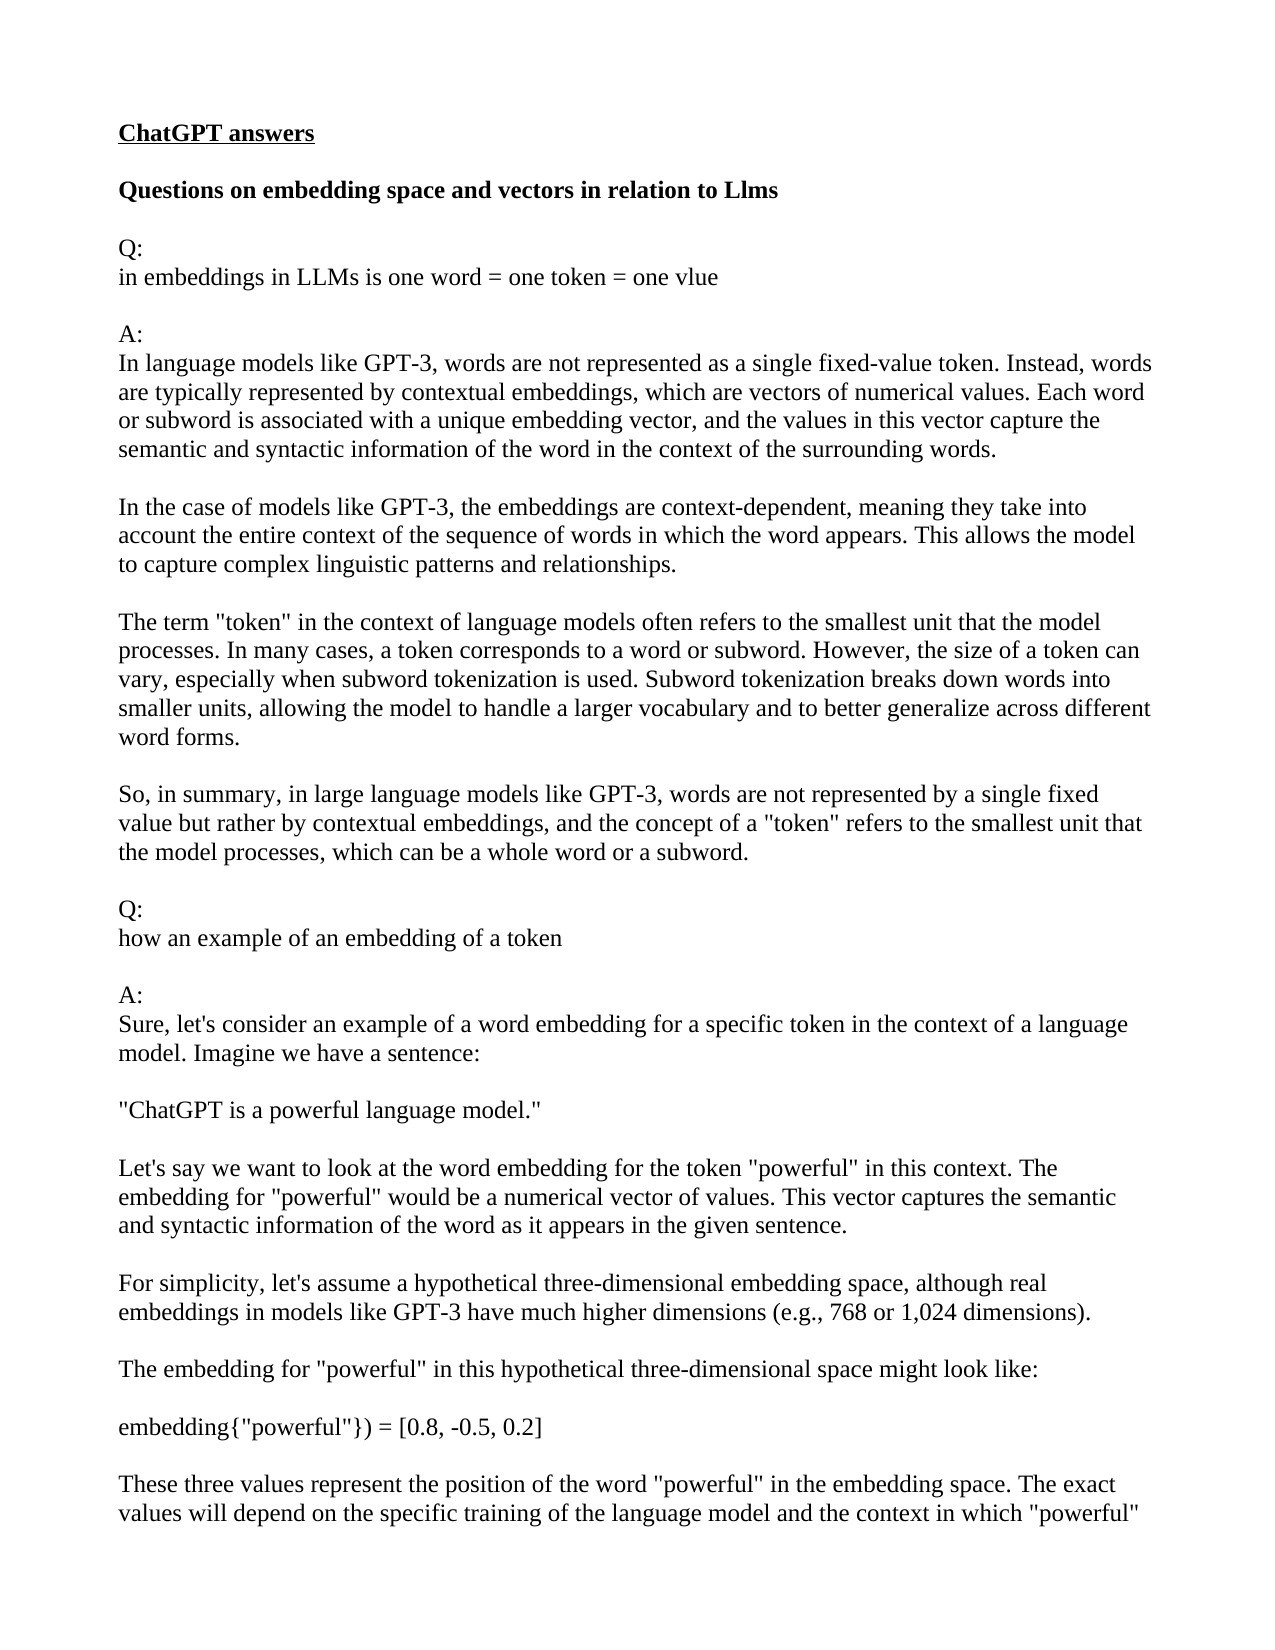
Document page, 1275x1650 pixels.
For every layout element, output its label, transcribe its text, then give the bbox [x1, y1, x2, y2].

text In language models like GPT-3, words are not represented as a single fixed-value token. Instead, words are typically represented by contextual embeddings, which are vectors of numerical values. Each word or subword is associated with a unique embedding vector, and the values in this vector capture the semantic and syntactic information of the word in the context of the surrounding words. [118, 348, 1157, 463]
text So, in summary, in large language models like GPT-3, words are not represented by a single fixed value but rather by contextual embeddings, and the concept of a "token" refers to the smallest unit that the model processes, which can be a whole word or a subword. [118, 779, 1157, 866]
text "ChatGPT is a powerful language model." [118, 1096, 1157, 1124]
text Questions on embedding space and vectors in relation to Llms [118, 176, 1157, 204]
text how an example of an embedding of a token [118, 923, 1157, 952]
text The term "token" in the context of language models often refers to the smallest unit that the model processes. In many cases, a token corresponds to a word or subword. However, the size of a token can vary, especially when subword tokenization is used. Subword tokenization breaks down words into smaller units, allowing the model to handle a larger vocabulary and to better generalize across different word forms. [118, 607, 1157, 751]
text The embedding for "powerful" in this hypothetical three-dimensional space might look like: [118, 1354, 1157, 1383]
text A: [118, 319, 1157, 348]
text For simplicity, let's assume a hypothetical three-dimensional embedding space, although real embeddings in models like GPT-3 have much higher dimensions (e.g., 768 or 1,024 dimensions). [118, 1268, 1157, 1326]
text These three values represent the position of the word "powerful" in the embedding space. The exact values will depend on the specific training of the language model and the context in which "powerful" [118, 1469, 1157, 1527]
text A: [118, 981, 1157, 1009]
text Q: [118, 894, 1157, 923]
text ChatGPT answers [118, 118, 1157, 147]
text Let's say we want to look at the word embedding for the token "powerful" in this context. The embedding for "powerful" would be a numerical vector of values. This vector captures the semantic and syntactic information of the word as it appears in the given sentence. [118, 1153, 1157, 1239]
text Sure, let's consider an example of a word embedding for a specific token in the context of a language model. Imagine we have a sentence: [118, 1009, 1157, 1067]
text embedding{"powerful"}) = [0.8, -0.5, 0.2] [118, 1412, 1157, 1441]
text in embeddings in LLMs is one word = one token = one vlue [118, 262, 1157, 291]
text Q: [118, 233, 1157, 262]
text In the case of models like GPT-3, the embeddings are context-dependent, meaning they take into account the entire context of the sequence of words in which the word appears. This allows the model to capture complex linguistic patterns and relationships. [118, 492, 1157, 578]
